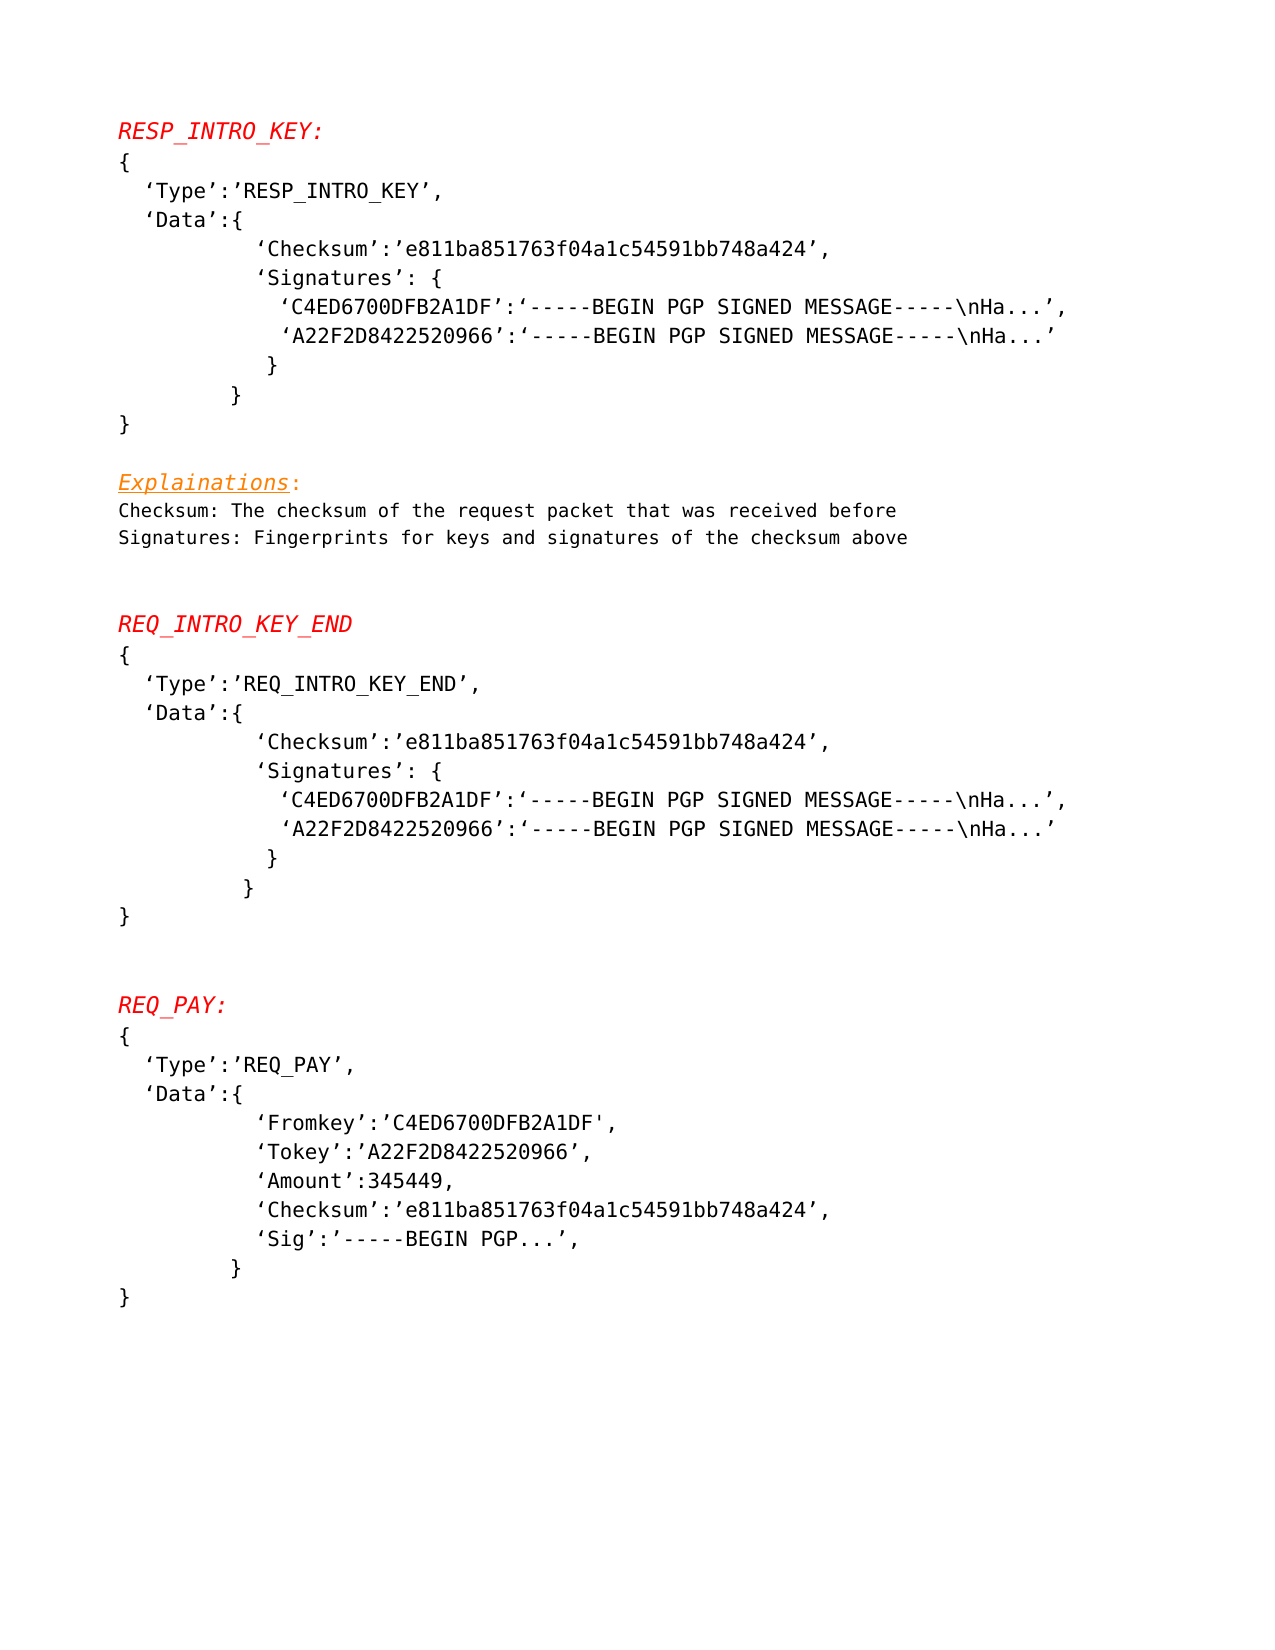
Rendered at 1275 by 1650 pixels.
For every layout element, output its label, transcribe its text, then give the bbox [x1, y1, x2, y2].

text RESP_INTRO_KEY: [118, 118, 1157, 145]
text } [118, 383, 1157, 407]
text ‘Amount’:345449, [118, 1169, 1157, 1193]
text ‘Checksum’:’e811ba851763f04a1c54591bb748a424’, [118, 237, 1157, 262]
text ‘Fromkey’:’C4ED6700DFB2A1DF', [118, 1111, 1157, 1135]
text } [118, 412, 1157, 436]
text ‘Sig’:’-----BEGIN PGP...’, [118, 1227, 1157, 1251]
text Signatures: Fingerprints for keys and signatures of the checksum above [118, 527, 1157, 548]
text ‘A22F2D8422520966’:‘-----BEGIN PGP SIGNED MESSAGE-----\nHa...’ [118, 324, 1157, 349]
text ‘Type’:’RESP_INTRO_KEY’, [118, 179, 1157, 203]
text ‘C4ED6700DFB2A1DF’:‘-----BEGIN PGP SIGNED MESSAGE-----\nHa...’, [118, 295, 1157, 320]
text } [118, 846, 1157, 871]
text } [118, 1285, 1157, 1309]
text REQ_PAY: [118, 992, 1157, 1018]
text ‘C4ED6700DFB2A1DF’:‘-----BEGIN PGP SIGNED MESSAGE-----\nHa...’, [118, 788, 1157, 813]
text REQ_INTRO_KEY_END [118, 611, 1157, 638]
text ‘A22F2D8422520966’:‘-----BEGIN PGP SIGNED MESSAGE-----\nHa...’ [118, 817, 1157, 842]
text ‘Checksum’:’e811ba851763f04a1c54591bb748a424’, [118, 1198, 1157, 1222]
text ‘Checksum’:’e811ba851763f04a1c54591bb748a424’, [118, 730, 1157, 754]
text ‘Signatures’: { [118, 759, 1157, 783]
text Checksum: The checksum of the request packet that was received before [118, 500, 1157, 522]
text ‘Data’:{ [118, 701, 1157, 725]
text { [118, 150, 1157, 174]
text ‘Data’:{ [118, 208, 1157, 232]
text ‘Type’:’REQ_PAY’, [118, 1053, 1157, 1077]
text } [118, 876, 1157, 900]
text } [118, 1256, 1157, 1281]
text } [118, 353, 1157, 378]
text } [118, 904, 1157, 929]
text { [118, 643, 1157, 667]
text { [118, 1024, 1157, 1048]
text ‘Type’:’REQ_INTRO_KEY_END’, [118, 672, 1157, 696]
text ‘Signatures’: { [118, 266, 1157, 291]
text ‘Tokey’:’A22F2D8422520966’, [118, 1140, 1157, 1164]
text Explainations: [118, 470, 1157, 495]
text ‘Data’:{ [118, 1082, 1157, 1106]
